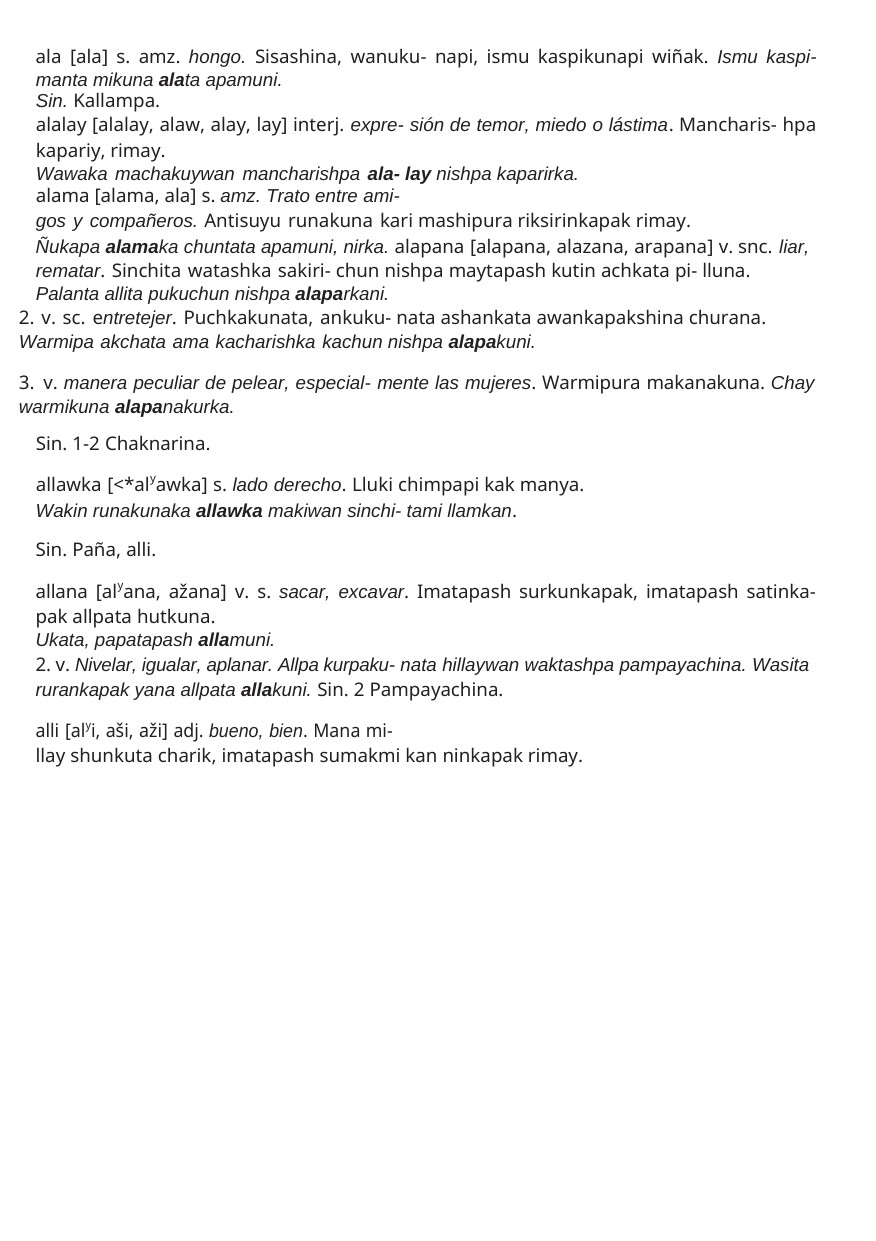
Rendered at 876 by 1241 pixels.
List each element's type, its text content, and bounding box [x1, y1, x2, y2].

text Ñukapa alamaka chuntata apamuni, nirka. alapana [alapana, alazana, arapana] v. snc. liar, rematar. Sinchita watashka sakiri- chun nishpa maytapash kutin achkata pi- lluna. [35, 233, 817, 283]
text 2. v. Nivelar, igualar, aplanar. Allpa kurpaku- nata hillaywan waktashpa pampayachina. Wasita rurankapak yana allpata allakuni. Sin. 2 Pampayachina. [35, 651, 817, 702]
text Palanta allita pukuchun nishpa alaparkani. [36, 283, 856, 304]
text alama [alama, ala] s. amz. Trato entre ami- [36, 184, 856, 207]
list v. sc. entretejer. Puchkakunata, ankuku- nata ashankata awankapakshina churana. Warmipa akchata ama kacharishka kachun nishpa alapakuni. [19, 304, 816, 352]
text ala [ala] s. amz. hongo. Sisashina, wanuku- napi, ismu kaspikunapi wiñak. Ismu kaspi- manta mikuna alata apamuni. [35, 44, 816, 91]
text allawka [<*alyawka] s. lado derecho. Lluki chimpapi kak manya. [35, 471, 856, 496]
text alalay [alalay, alaw, alay, lay] interj. expre- sión de temor, miedo o lástima. Mancharis- hpa kapariy, rimay. [36, 111, 816, 162]
text allana [alyana, ažana] v. s. sacar, excavar. Imatapash surkunkapak, imatapash satinka- pak allpata hutkuna. [35, 577, 816, 629]
text Wakin runakunaka allawka makiwan sinchi- tami llamkan. [35, 497, 817, 523]
text alli [alyi, aši, aži] adj. bueno, bien. Mana mi- [35, 719, 856, 743]
text gos y compañeros. Antisuyu runakuna kari mashipura riksirinkapak rimay. [36, 207, 856, 233]
text Sin. Kallampa. [36, 91, 856, 111]
text llay shunkuta charik, imatapash sumakmi kan ninkapak rimay. [35, 743, 817, 768]
text Wawaka machakuywan mancharishpa ala- lay nishpa kaparirka. [36, 162, 817, 184]
text Ukata, papatapash allamuni. [35, 629, 856, 651]
text Sin. Paña, alli. [35, 540, 856, 561]
text Sin. 1-2 Chaknarina. [36, 434, 856, 455]
list v. manera peculiar de pelear, especial- mente las mujeres. Warmipura makanakuna. Chay warmikuna alapanakurka. [19, 369, 816, 417]
